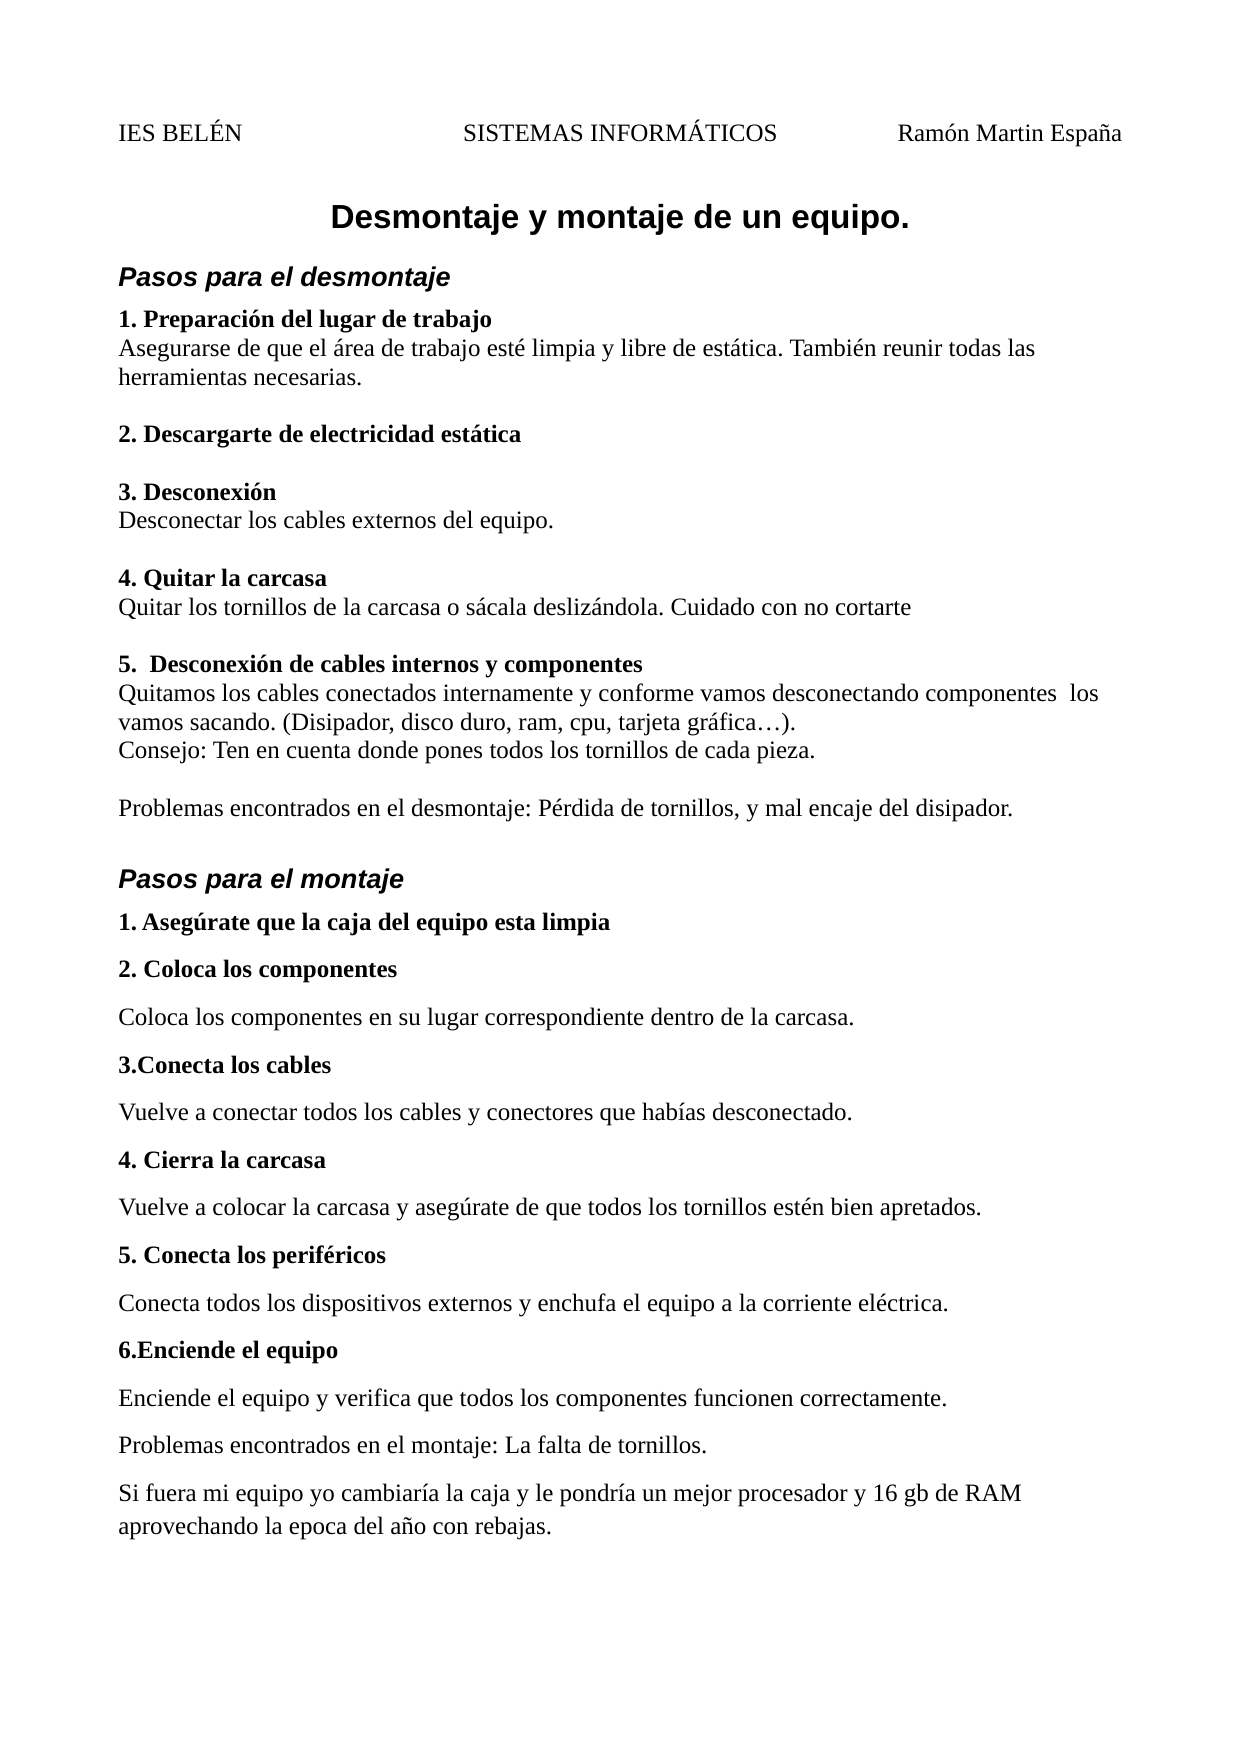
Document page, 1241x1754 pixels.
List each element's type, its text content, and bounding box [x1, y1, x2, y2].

text Quitamos los cables conectados internamente y conforme vamos desconectando componentes los vamos sacando. (Disipador, disco duro, ram, cpu, tarjeta gráfica…). [118, 678, 1122, 736]
text Si fuera mi equipo yo cambiaría la caja y le pondría un mejor procesador y 16 gb de RAM aprovechando la epoca del año con rebajas. [118, 1478, 1122, 1540]
text Asegurarse de que el área de trabajo esté limpia y libre de estática. También reunir todas las herramientas necesarias. [118, 333, 1122, 391]
subtitle Pasos para el montaje [118, 863, 1122, 894]
text 2. Descargarte de electricidad estática [118, 419, 1122, 448]
text Enciende el equipo y verifica que todos los componentes funcionen correctamente. [118, 1383, 1122, 1412]
text 4. Quitar la carcasa [118, 563, 1122, 592]
text Coloca los componentes en su lugar correspondiente dentro de la carcasa. [118, 1002, 1122, 1031]
text Problemas encontrados en el desmontaje: Pérdida de tornillos, y mal encaje del disipador. [118, 793, 1122, 822]
text 1. Asegúrate que la caja del equipo esta limpia [118, 907, 1122, 936]
text 1. Preparación del lugar de trabajo [118, 304, 1122, 333]
text Desconectar los cables externos del equipo. [118, 506, 1122, 534]
text 3.Conecta los cables [118, 1050, 1122, 1078]
text 4. Cierra la carcasa [118, 1145, 1122, 1174]
text Conecta todos los dispositivos externos y enchufa el equipo a la corriente eléctrica. [118, 1288, 1122, 1316]
text Vuelve a colocar la carcasa y asegúrate de que todos los tornillos estén bien apretados. [118, 1192, 1122, 1221]
subtitle Desmontaje y montaje de un equipo. [118, 197, 1122, 236]
text 3. Desconexión [118, 477, 1122, 506]
subtitle Pasos para el desmontaje [118, 261, 1122, 292]
text 5. Desconexión de cables internos y componentes [118, 649, 1122, 678]
text Quitar los tornillos de la carcasa o sácala deslizándola. Cuidado con no cortarte [118, 592, 1122, 621]
text Vuelve a conectar todos los cables y conectores que habías desconectado. [118, 1097, 1122, 1126]
text 6.Enciende el equipo [118, 1335, 1122, 1364]
text 5. Conecta los periféricos [118, 1240, 1122, 1269]
text Problemas encontrados en el montaje: La falta de tornillos. [118, 1431, 1122, 1459]
text Consejo: Ten en cuenta donde pones todos los tornillos de cada pieza. [118, 736, 1122, 764]
text 2. Coloca los componentes [118, 954, 1122, 983]
